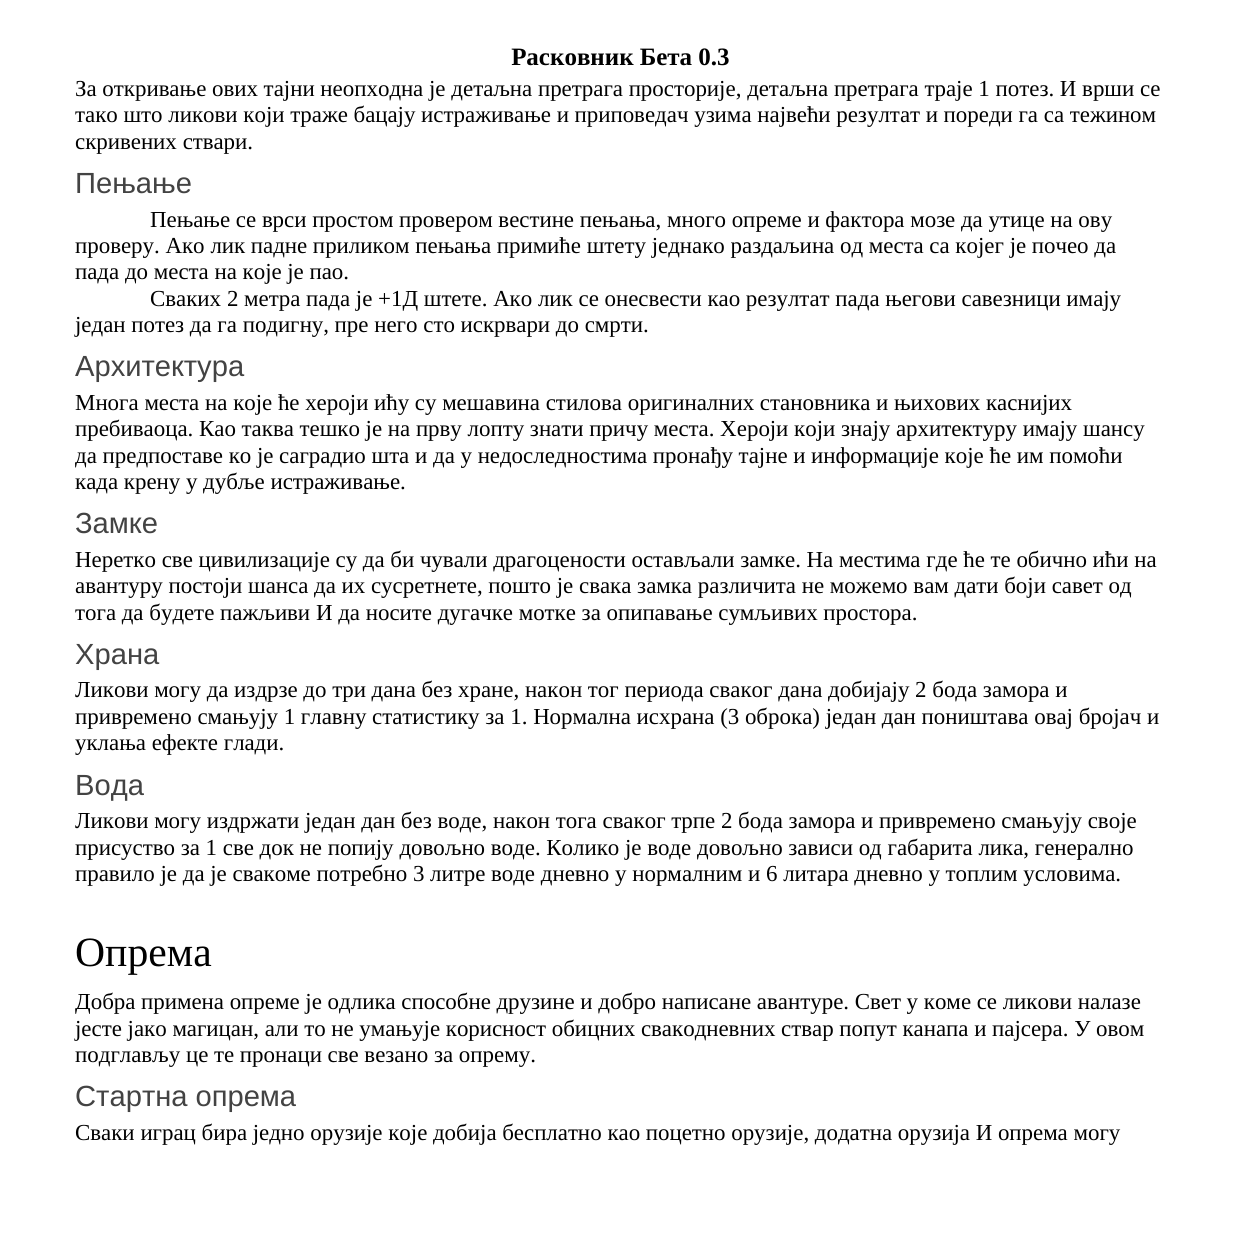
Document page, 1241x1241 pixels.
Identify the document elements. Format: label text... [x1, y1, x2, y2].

text Сваких 2 метра пада је +1Д штете. Ако лик се онесвести као резултат пада његови савезници имају један потез да га подигну, пре него сто искрвари до смрти. [75, 285, 1166, 337]
text Неретко све цивилизације су да би чували драгоцености остављали замке. На местима где ће те обично ићи на авантуру постоји шанса да их сусретнете, пошто је свака замка различита не можемо вам дати боји савет од тога да будете пажљиви И да носите дугачке мотке за опипавање сумљивих простора. [75, 546, 1166, 625]
text Добра примена опреме је одлика способне друзине и добро написане авантуре. Свет у коме се ликови налазе јесте јако магицан, али то не умањује корисност обицних свакодневних ствар попут канапа и пајсера. У овом подглављу це те пронаци све везано за опрему. [75, 988, 1166, 1067]
text За откривање ових тајни неопходна је детаљна претрага просторије, детаљна претрага траје 1 потез. И врши се тако што ликови који траже бацају истраживање и приповедач узима највећи резултат и пореди га са тежином скривених ствари. [75, 75, 1166, 154]
text Сваки играц бира једно орузије које добија бесплатно као поцетно орузије, додатна орузија И опрема могу [75, 1119, 1166, 1145]
subtitle Архитектура [75, 349, 1166, 383]
subtitle Опрема [75, 928, 1166, 976]
text Ликови могу издржати један дан без воде, након тога сваког трпе 2 бода замора и привремено смањују своје присуство за 1 све док не попију довољно воде. Колико је воде довољно зависи од габарита лика, генерално правило је да је свакоме потребно 3 литре воде дневно у нормалним и 6 литара дневно у топлим условима. [75, 807, 1166, 886]
subtitle Замке [75, 506, 1166, 540]
text Пењање се врси простом провером вестине пењања, много опреме и фактора мозе да утице на ову проверу. Ако лик падне приликом пењања примиће штету једнако раздаљина од места са којег је почео да пада до места на које је пао. [75, 206, 1166, 285]
subtitle Стартна опрема [75, 1079, 1166, 1113]
subtitle Храна [75, 637, 1166, 671]
subtitle Пењање [75, 166, 1166, 199]
text Ликови могу да издрзе до три дана без хране, након тог периода сваког дана добијају 2 бода замора и привремено смањују 1 главну статистику за 1. Нормална исхрана (3 оброка) један дан поништава овај бројач и уклања ефекте глади. [75, 677, 1166, 756]
subtitle Вода [75, 768, 1166, 801]
text Многа места на које ће хероји ићу су мешавина стилова оригиналних становника и њихових каснијих пребиваоца. Као таква тешко је на прву лопту знати причу места. Хероји који знају архитектуру имају шансу да предпоставе ко је саградио шта и да у недоследностима пронађу тајне и информације које ће им помоћи када крену у дубље истраживање. [75, 389, 1166, 494]
